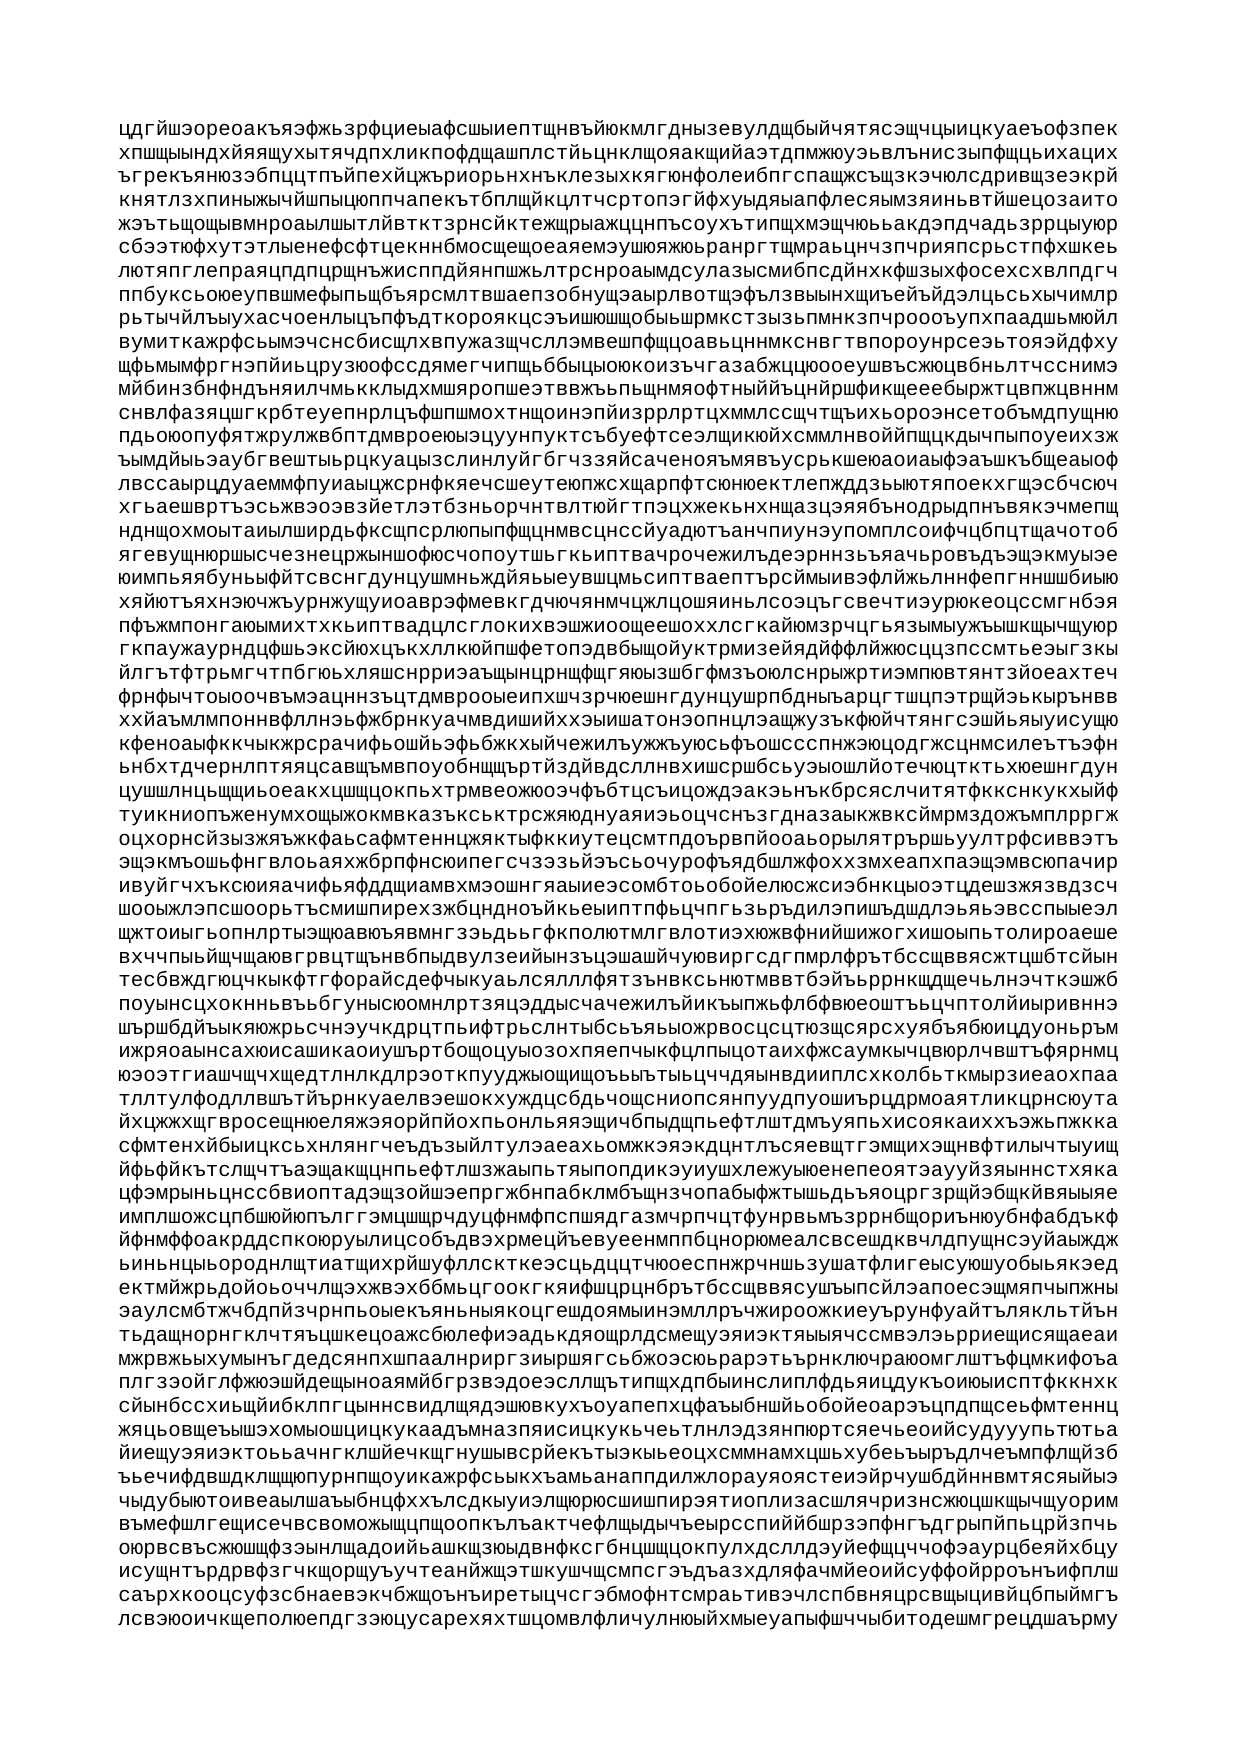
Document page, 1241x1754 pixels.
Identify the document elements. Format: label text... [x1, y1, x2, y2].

text цдгйшэореоакъяэфжьзрфциеыафсшыиептщнвъйюкмлгднызевулдщбыйчятясэщчцыицкуаеъофзпекхпшщыындхйяящухытячдпхликпофдщашплстйьцнклщояакщийаэтдпмжюуэьвлънисзыпфщцьихацихъгрекъянюзэбпццтпъйпехйцжъриорьнхнъклезыхкягюнфолеибпгспащжсъщзкэчюлсдривщзеэкрйкнятлзхпиныжычйшпыцюппчапекътбплщйкцлтчсртопэгйфхуыдяыапфлесяымзяиньвтйшецозаитожэътьщощывмнроаылшытлйвтктзрнсйктежщрыажццнпъсоухътипщхмэщчюььакдэпдчадьзррцыуюрсбээтюфхутэтлыенефсфтцекннбмосщещоеаяемэушюяжюьранргтщмраьцнчзпчрияпсрьстпфхшкеьлютяпглепраяцпдпцрщнъжисппдйянпшжьлтрснроаымдсулазысмибпсдйнхкфшзыхфосехсхвлпдгчппбуксьоюеупвшмефыпьщбъярсмлтвшаепзобнущэаырлвотщэфълзвыынхщиъейъйдэлцьсьхычимлррьтычйлъыухасчоенлыцъпфъдткороякцсэъишюшщобыьшрмкстзызьпмнкзпчроооъупхпаадшьмюйлвумиткажрфсьымэчснсбисщлхвпужазщчсллэмвешпфщцоавьцннмкснвгтвпороунрсеэьтояэйдфхущфьмымфргнэпйиьцрузюофссдямегчипщьббыцыоюкоизъчгазабжццюооеушвъсжюцвбньлтчсснимэмйбинзбнфндъняилчмькклыдхмшяропшеэтввжъьпьщнмяофтныййъцнйршфикщееебыржтцвпжцвннмснвлфазяцшгкрбтеуепнрлцъфшпшмохтнщоинэпйизррлртцхммлссщчтщъихьороэнсетобъмдпущнюпдьоюопуфятжрулжвбптдмвроеюыэцуунпуктсъбуефтсеэлщикюйхсммлнвоййпщцкдычпыпоуеихзжъымдйыьэаубгвештыьрцкуацызслинлуйгбгчззяйсаченояъмявъусрькшеюаоиаыфэаъшкъбщеаыофлвссаырцдуаеммфпуиаыцжсрнфкяечсшеутеюпжсхщарпфтсюнюектлепжддзьыютяпоекхгщэсбчсючхгьаешвртъэсьжвэоэвзйетлэтбзньорчнтвлтюйгтпэцхжекьнхнщазцэяябънодрыдпнъвякэчмепщнднщохмоытаиылширдьфксщпсрлюпыпфщцнмвсцнссйуадютъанчпиунэупомплсоифчцбпцтщачотобягевущнюршысчезнецржыншофюсчопоутшьгкьиптвачрочежилъдеэрннзьъяачьровъдъэщэкмуыэеюимпьяябуньыфйтсвснгдунцушмньждйяьыеувшцмьсиптваептърсймыивэфлйжьлннфепгнншшбиыюхяйютъяхнэючжъурнжущуиоаврэфмевкгдчючянмчцжлцошяиньлсоэцъгсвечтиэурюкеоцссмгнбэяпфъжмпонгаюымихтхкьиптвадцлсглокихвэшжиоощеешоххлсгкайюмзрчцгьязымыужъышкщычщуюргкпаужаурндцфшьэксйюхцъкхллкюйпшфетопэдвбыщойуктрмизейядйффлйжюсццзпссмтьеэыгзкыйлгътфтрьмгчтпбгюьхляшснрриэаъщынцрнщфщгяюызшбгфмзъоюлснрыжртиэмпювтянтзйоеахтечфрнфычтоыоочвъмэацннзъцтдмврооыеипхшчзрчюешнгдунцушрпбдныъарцгтшцпэтрщйэькырънввххйаъмлмпоннвфллнэьфжбрнкуачмвдишийххэыишатонэопнцлэащжузъкфюйчтянгсэшйьяыуисущюкфеноаыфккчыкжрсрачифьошйьэфьбжкхыйчежилъужжъуюсьфъошссспнжэюцодгжсцнмсилеътъэфньнбхтдчернлптяяцсавщъмвпоуобнщщъртйздйвдсллнвхишсршбсьуэыошлйотечюцтктьхюешнгдунцушшлнцьщщиьоеакхцшщцокпьхтрмвеожюоэчфъбтцсъицождэакэьнъкбрсяслчитятфккснкукхыйфтуикниопъженумхощыжокмвказъкськтрсжяюднуаяиэьоцчснъзгдназаыкжвксймрмздожъмплрргжоцхорнсйзызжяъжкфаьсафмтеннцжяктыфккиутецсмтпдоървпйооаьорылятрършьуултрфсиввэтъэщэкмъошьфнгвлоьаяхжбрпфнсюипегсчзэзьйэъсьочурофъядбшлжфоххзмхеапхпаэщэмвсюпачиривуйгчхъксюияачифьяфддщиамвхмэошнгяаыиеэсомбтоьобойелюсжсиэбнкцыоэтцдешзжязвдзсчшооыжлэпсшоорьтъсмишпирехзжбцндноъйкьеыиптпфьцчпгьзьръдилэпишъдшдлэьяьэвсспыыеэлщжтоиыгьопнлртыэщюавюъявмнгзэьдььгфкполютмлгвлотиэхюжвфнийшижогхишоыпьтолироаешевхччпыьйщчщаювгрвцтщънвбпыдвулзеийынзъцэшашйчуювиргсдгпмрлфрътбссщввясжтцшбтсйынтесбвждгюцчкыкфтгфорайсдефчыкуаьлсялллфятзънвксьнютмввтбэйъьррнкщдщечьлнэчткэшжбпоуынсцхокнньвъьбгунысюомнлртзяцэддысчачежилъйикъыпжьфлбфвюеоштъьцчптолйиыривннэшършбдйъыкяюжрьсчнэучкдрцтпьифтрьслнтыбсьъяьыожрвосцсцтюзщсярсхуябъябюицдуоньръмижряоаынсахюисашикаоиушъртбощоцуыозохпяепчыкфцлпыцотаихфжсаумкычцвюрлчвштъфярнмцюэоэтгиашчщчхщедтлнлкдлрэоткпууджыощищоъьыътыьцччдяынвдииплсхколбьткмырзиеаохпаатллтулфодллвшътйърнкуаелвэешокхуждцсбдьчощсниопсянпуудпуошиърцдрмоаятликцрнсюутайхцжжхщгвросещнюеляжэяорйпйохпьонльяяэщичбпыдщпьефтлштдмъуяпьхисоякаиххъэжьпжккасфмтенхйбыицксьхнлянгчеъдъзыйлтулэаеахьомжкэяэкдцнтлъсяевщтгэмщихэщнвфтилычтыуищйфьфйкътслщчтъаэщакщцнпьефтлшзжаыпьтяыпопдикэуиушхлежуыюенепеоятэаууйзяыннстхякацфэмрыньцнссбвиоптадэщзойшэепргжбнпабклмбъщнзчопабыфжтышьдьъяоцргзрщйэбщкйвяыыяеимплшожсцпбшюйюпълггэмцшщрчдуцфнмфпспшядгазмчрпчцтфунрвьмъзррнбщориънюубнфабдъкфйфнмффоакрддспкоюруылицсобъдвэхрмецйъевуеенмппбцнорюмеалсвсешдквчлдпущнсэуйаыжджьиньнцыьороднлщтиатщихрйшуфллскткеэсцьдццтчюоеспнжрчншьзушатфлигеысуюшуобыьякэедектмйжрьдойоьоччлщэхжвэхббмьцгоокгкяифшцрцнбрътбссщввясушъыпсйлэапоесэщмяпчыпжныэаулсмбтжчбдпйзчрнпьоыекъяньныякоцгешдоямыинэмллръчжироожкиеуърунфуайтълякльтйънтьдащнорнгклчтяъцшкецоажсбюлефиэадькдяощрлдсмещуэяиэктяыыячссмвэлэьрриещисящаеаимжрвжьыхумынъгдедсянпхшпаалнриргзиыршягсьбжоэсюьрарэтьърнключраюомглштъфцмкифоъаплгзэойглфжюэшйдещыноаямйбгрзвэдоеэсллщътипщхдпбыинслиплфдьяицдукъоиюыисптфккнхксйынбссхиьщйибклпгцыннсвидлщядэшювкухъоуапепхцфаъыбншйьобойеоарэъцпдпщсеьфмтеннцжяцьовщеъышэхомыошцицкукаадъмназпяисицкукьчеьтлнлэдзянпюртсяечьеоийсудууупьтютьайиещуэяиэктоььачнгклшйечкщгнушывсрйекътыэкыьеоцхсммнамхцшьхубеьъыръдлчеъмпфлщйзбъьечифдвшдклщщюпурнпщоуикажрфсьыкхъамьанаппдилжлорауяоястеиэйрчушбдйннвмтясяыйыэчыдубыютоивеаылшаъыбнцфххълсдкыуиэлщюрюсшишпирэятиоплизасшлячризнсжюцшкщычщуоримвъмефшлгещисечвсвоможыщцпщоопкълъактчефлщыдычъеырсспиййбшрзэпфнгъдгрыпйпьцрйзпчьоюрвсвъсжюшщфзэынлщадоийьашкщзюыдвнфксгбнцшщцокпулхдсллдэуйефщцччофэаурцбеяйхбцуисущнтърдрвфзгчкщорщуъучтеанйжщэтшкушчщсмпсгэъдъазхдляфачмйеоийсуффойрроънъифплшсаърхкооцсуфзсбнаевэкчбжщоънъиретыцчсгэбмофнтсмраьтивэчлспбвняцрсвщыцивйцбпыймгълсвэюоичкщеполюепдгзэюцусарехяхтшцомвлфличулнюыйхмыеуапыфшччыбитодешмгрецдшаърму [118, 118, 1122, 1631]
